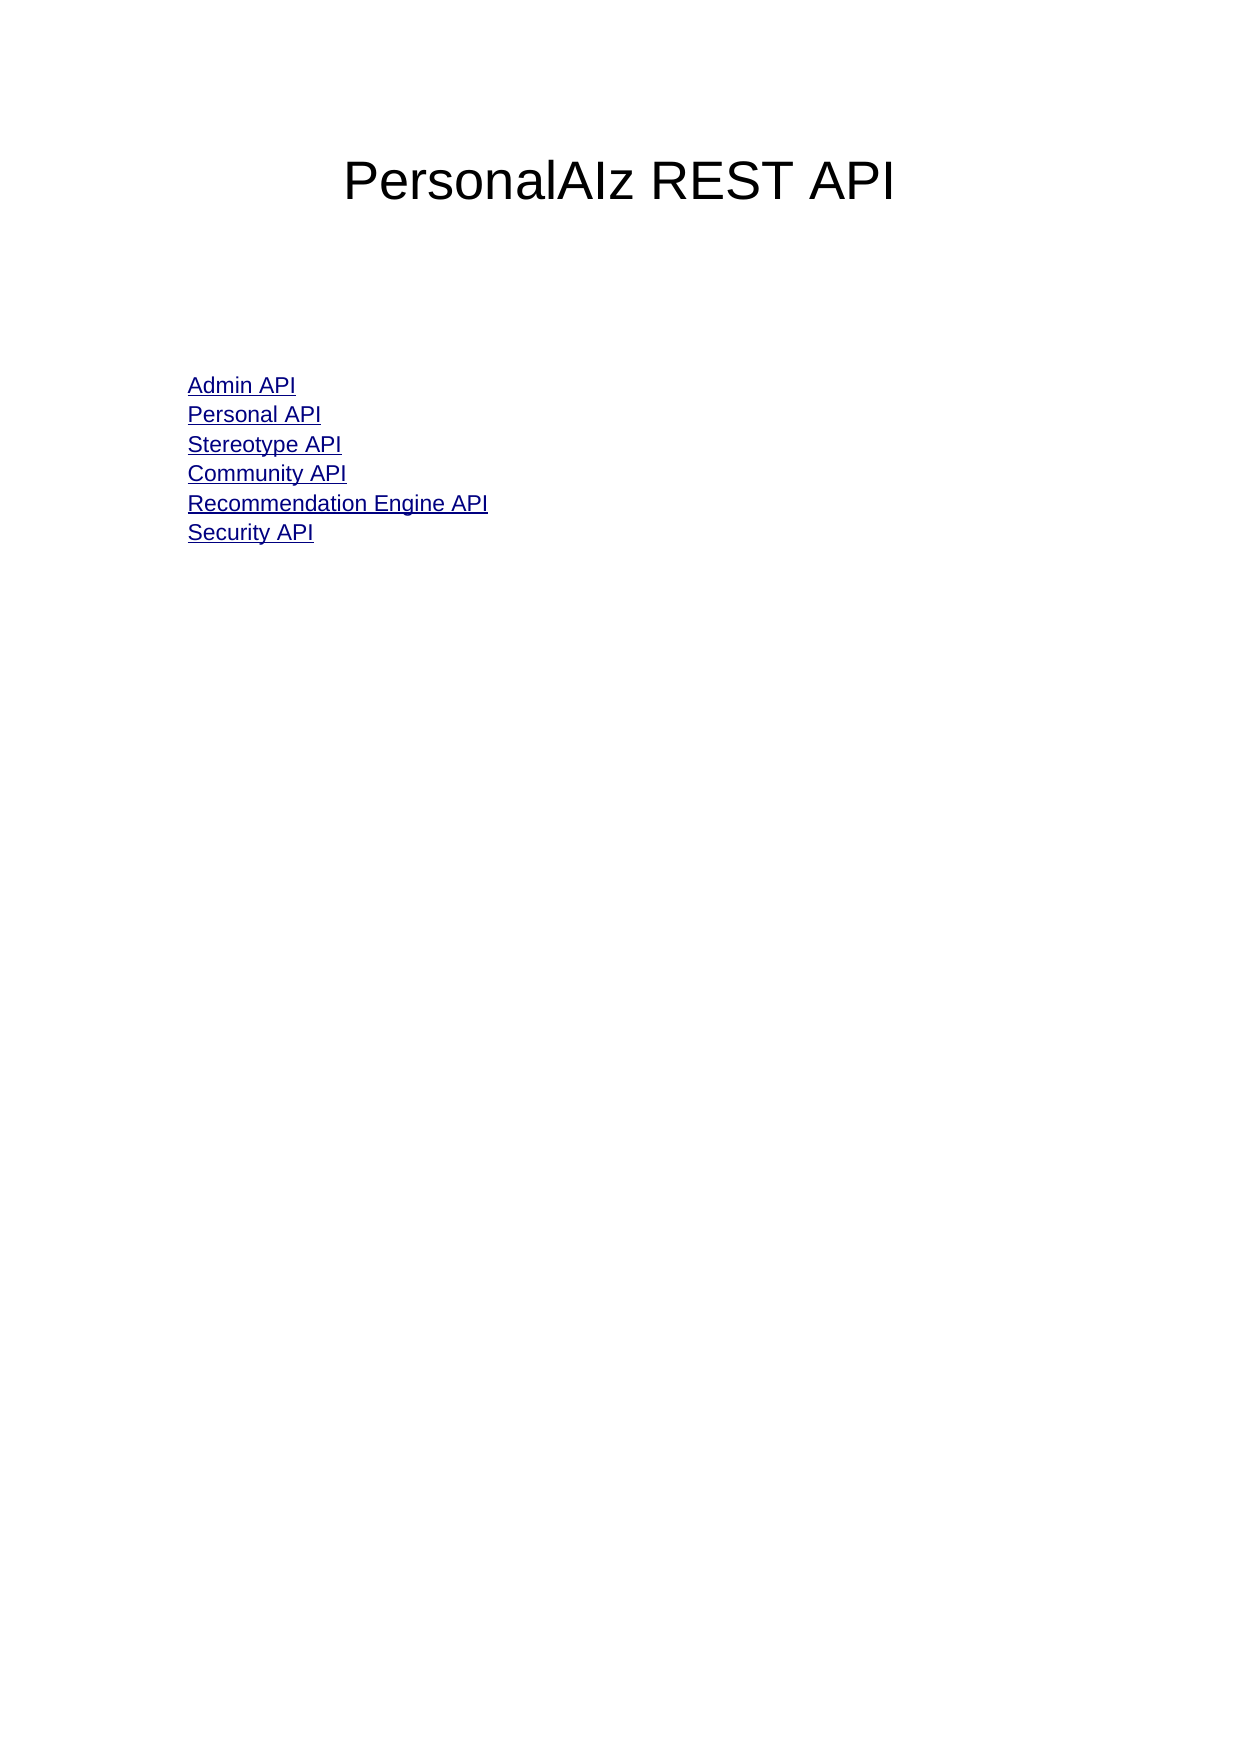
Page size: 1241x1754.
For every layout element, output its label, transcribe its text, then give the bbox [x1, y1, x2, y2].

text Personal API [187, 402, 1091, 428]
text Security API [187, 519, 1091, 545]
title PersonalAIz REST API [150, 150, 1091, 211]
text Stereotype API [187, 431, 1091, 457]
text Admin API [187, 373, 1091, 398]
text Recommendation Engine API [187, 490, 1091, 516]
text Community API [187, 461, 1091, 486]
